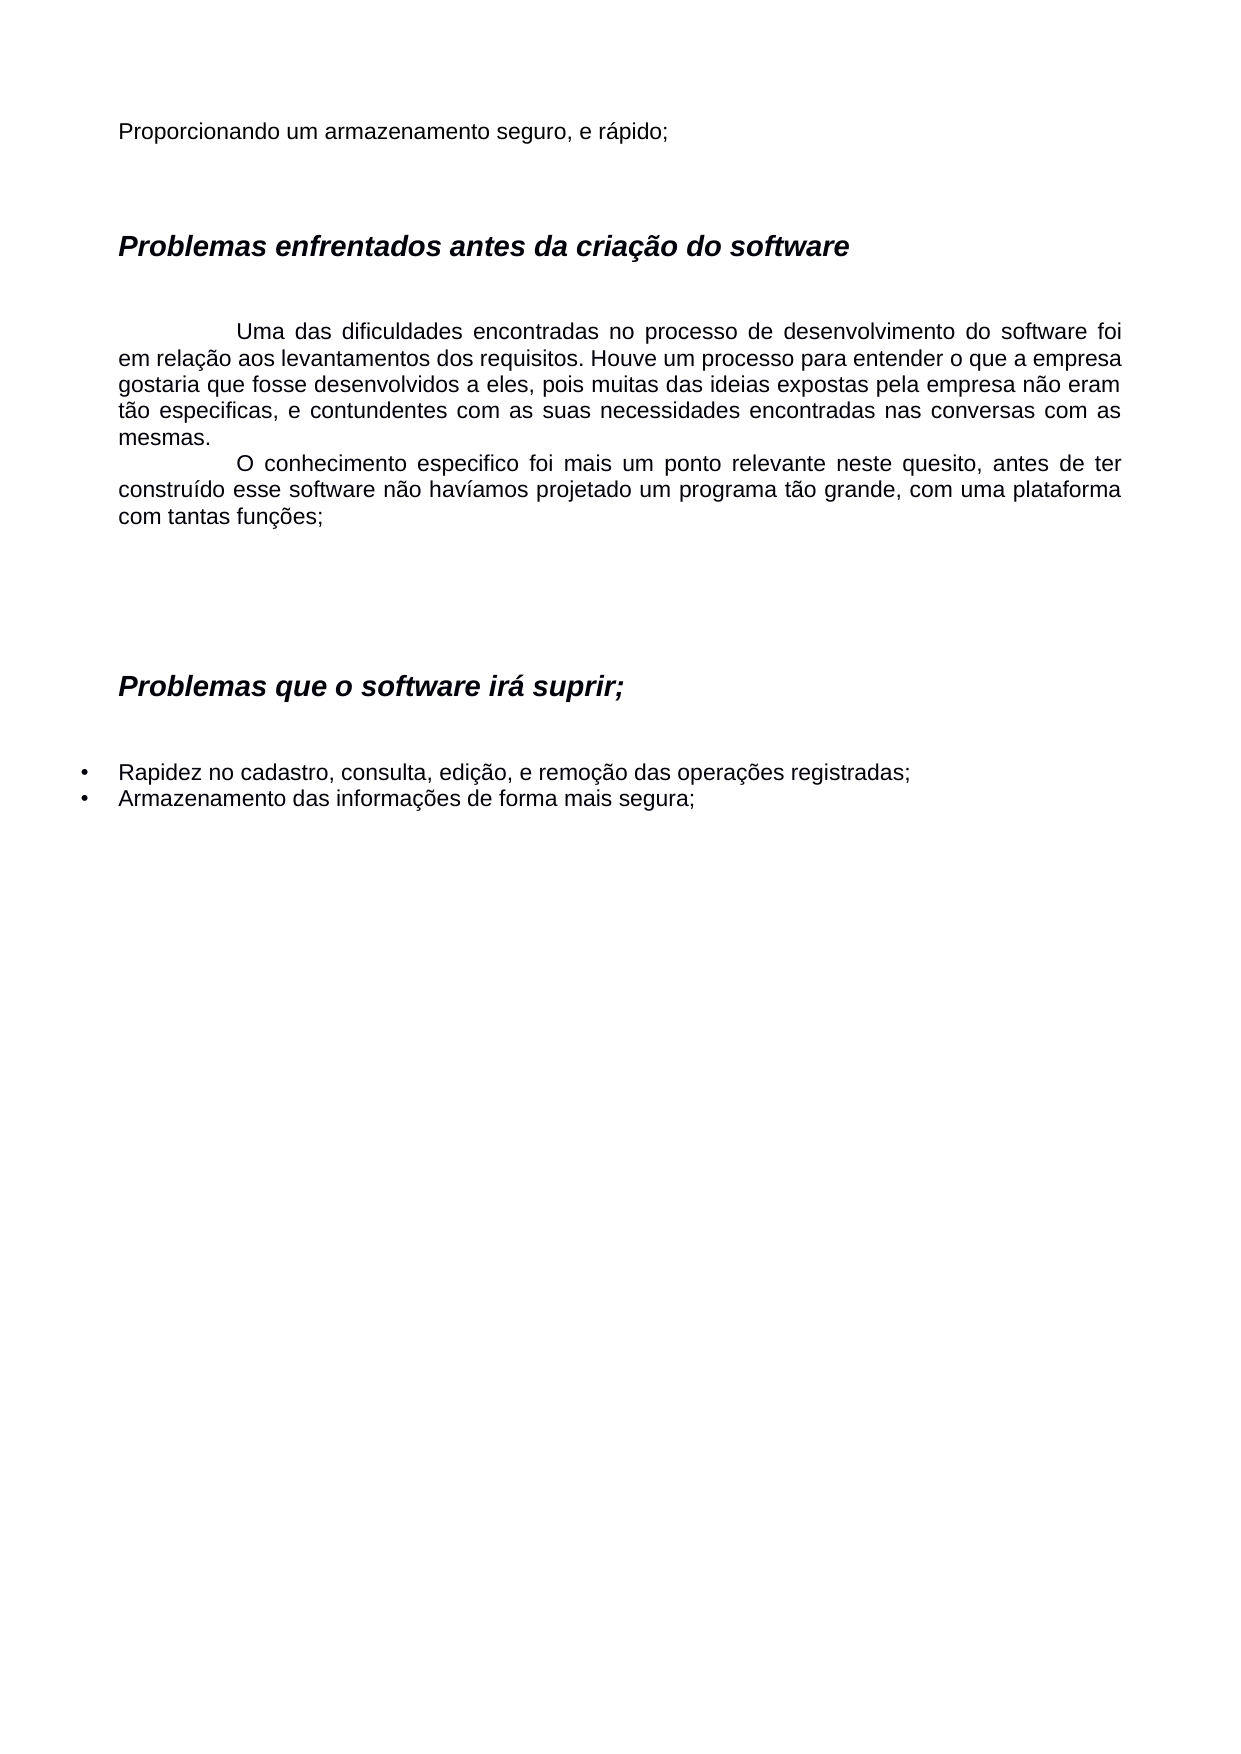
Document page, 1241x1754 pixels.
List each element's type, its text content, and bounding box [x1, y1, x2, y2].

text Proporcionando um armazenamento seguro, e rápido; [118, 118, 1122, 144]
text Problemas enfrentados antes da criação do software [118, 228, 1122, 262]
text Uma das dificuldades encontradas no processo de desenvolvimento do software foi em relação aos levantamentos dos requisitos. Houve um processo para entender o que a empresa gostaria que fosse desenvolvidos a eles, pois muitas das ideias expostas pela empresa não eram tão especificas, e contundentes com as suas necessidades encontradas nas conversas com as mesmas. [118, 318, 1122, 450]
list Rapidez no cadastro, consulta, edição, e remoção das operações registradas; [81, 759, 1122, 785]
list Armazenamento das informações de forma mais segura; [81, 785, 1122, 811]
text O conhecimento especifico foi mais um ponto relevante neste quesito, antes de ter construído esse software não havíamos projetado um programa tão grande, com uma plataforma com tantas funções; [118, 450, 1122, 529]
text Problemas que o software irá suprir; [118, 669, 1122, 703]
